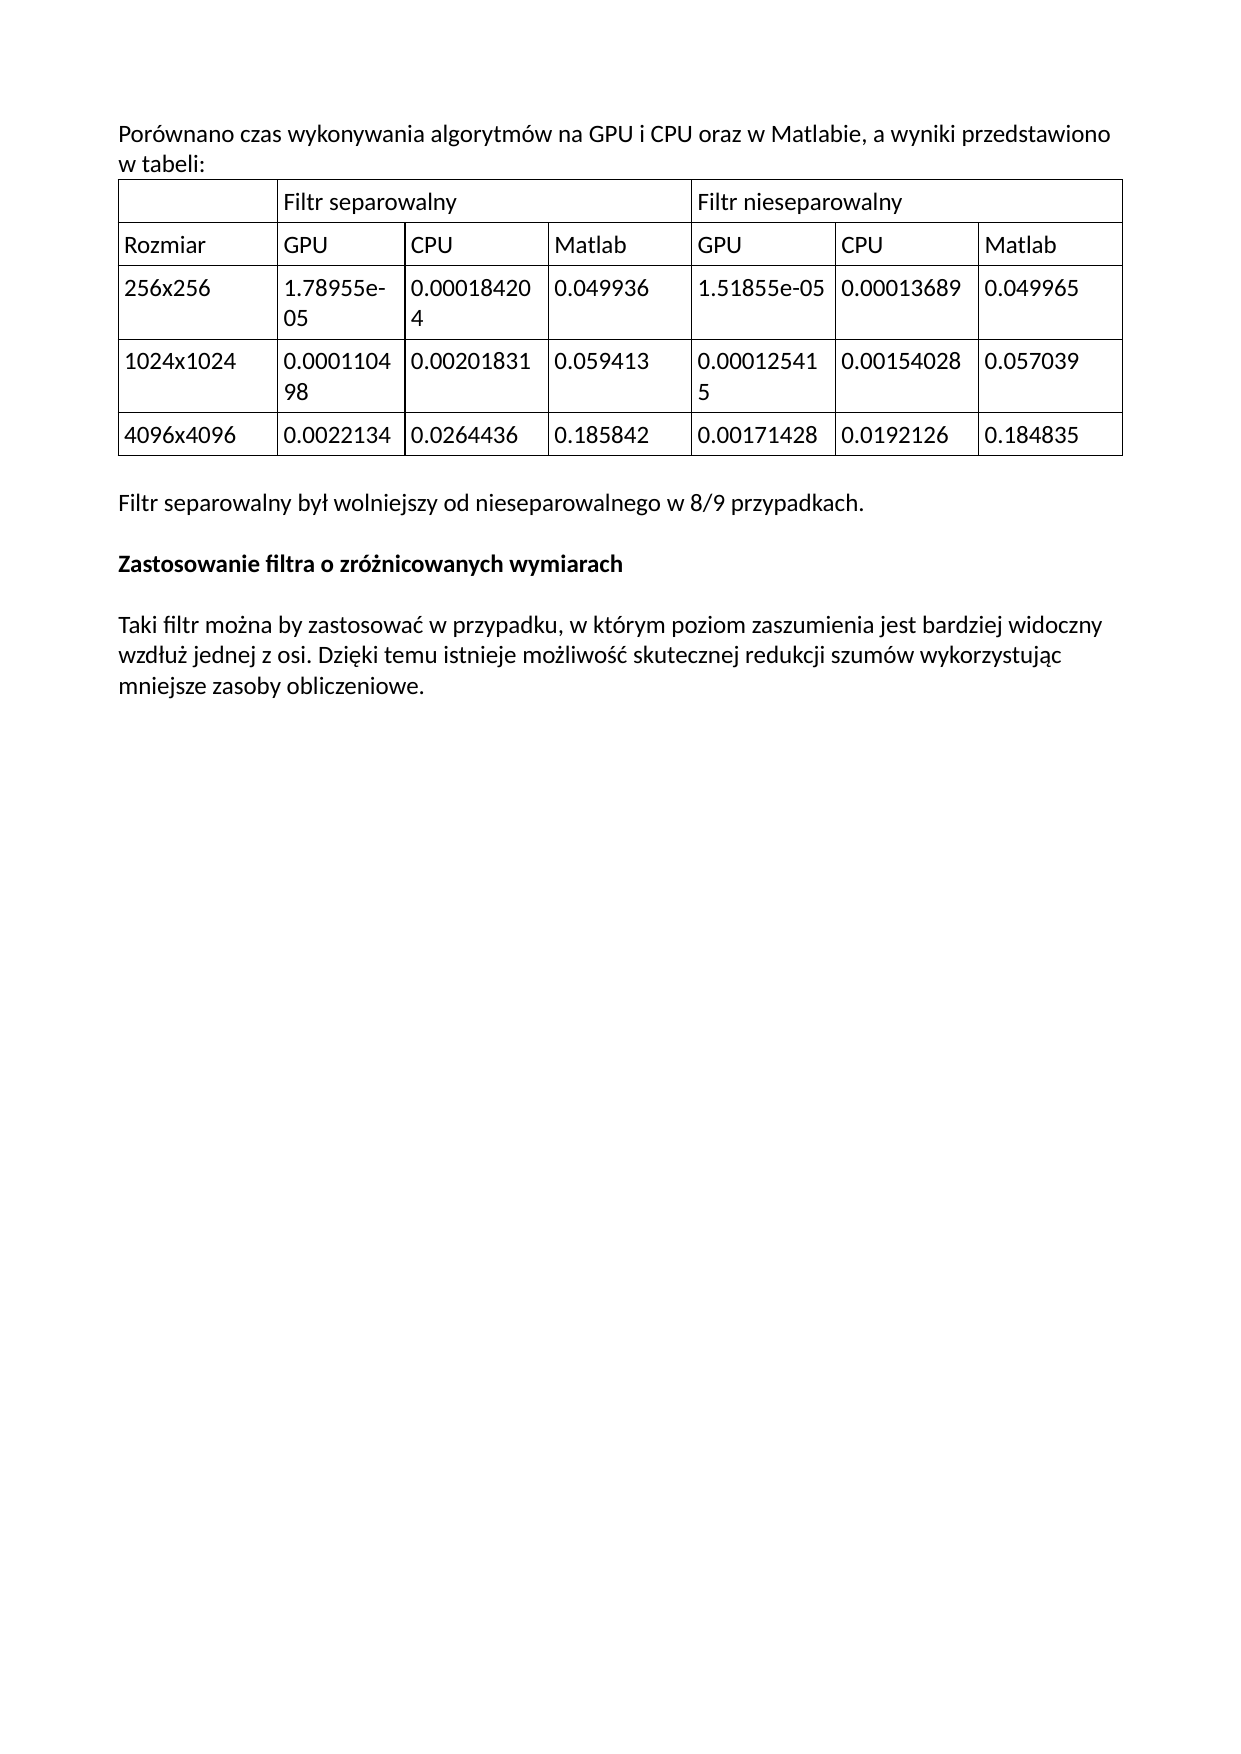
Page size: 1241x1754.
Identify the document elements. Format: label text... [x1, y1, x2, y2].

table_header Filtr nieseparowalny [692, 180, 1122, 222]
table_cell Rozmiar [119, 223, 277, 265]
text Filtr separowalny był wolniejszy od nieseparowalnego w 8/9 przypadkach. [118, 487, 1122, 517]
table_cell 0.049965 [979, 266, 1122, 339]
table_cell 0.000184204 [406, 266, 548, 339]
table_cell 0.059413 [549, 340, 691, 412]
table_cell 0.00201831 [406, 340, 548, 412]
table_cell 0.00013689 [836, 266, 978, 339]
table_cell 0.0192126 [836, 413, 978, 455]
table_cell 0.0022134 [278, 413, 404, 455]
table_cell 256x256 [119, 266, 277, 339]
table_cell 1024x1024 [119, 340, 277, 412]
table_cell GPU [692, 223, 835, 265]
table_cell 0.000125415 [692, 340, 835, 412]
table_cell 0.00154028 [836, 340, 978, 412]
table_cell 4096x4096 [119, 413, 277, 455]
table_header Filtr separowalny [278, 180, 691, 222]
table_cell Matlab [549, 223, 691, 265]
text Taki filtr można by zastosować w przypadku, w którym poziom zaszumienia jest bardziej widoczny wzdłuż jednej z osi. Dzięki temu istnieje możliwość skutecznej redukcji szumów wykorzystując mniejsze zasoby obliczeniowe. [118, 609, 1122, 701]
table_header [119, 180, 277, 222]
text Porównano czas wykonywania algorytmów na GPU i CPU oraz w Matlabie, a wyniki przedstawiono w tabeli: [118, 118, 1122, 179]
table_cell CPU [406, 223, 548, 265]
text Zastosowanie filtra o zróżnicowanych wymiarach [118, 548, 1122, 578]
table_cell Matlab [979, 223, 1122, 265]
table_cell 0.0264436 [406, 413, 548, 455]
table_cell 0.049936 [549, 266, 691, 339]
table_cell 0.057039 [979, 340, 1122, 412]
table_cell 0.00171428 [692, 413, 835, 455]
table_cell GPU [278, 223, 404, 265]
table_cell 0.184835 [979, 413, 1122, 455]
table_cell 1.78955e-05 [278, 266, 404, 339]
table_cell 0.000110498 [278, 340, 404, 412]
table_cell 0.185842 [549, 413, 691, 455]
table_cell CPU [836, 223, 978, 265]
table_cell 1.51855e-05 [692, 266, 835, 339]
